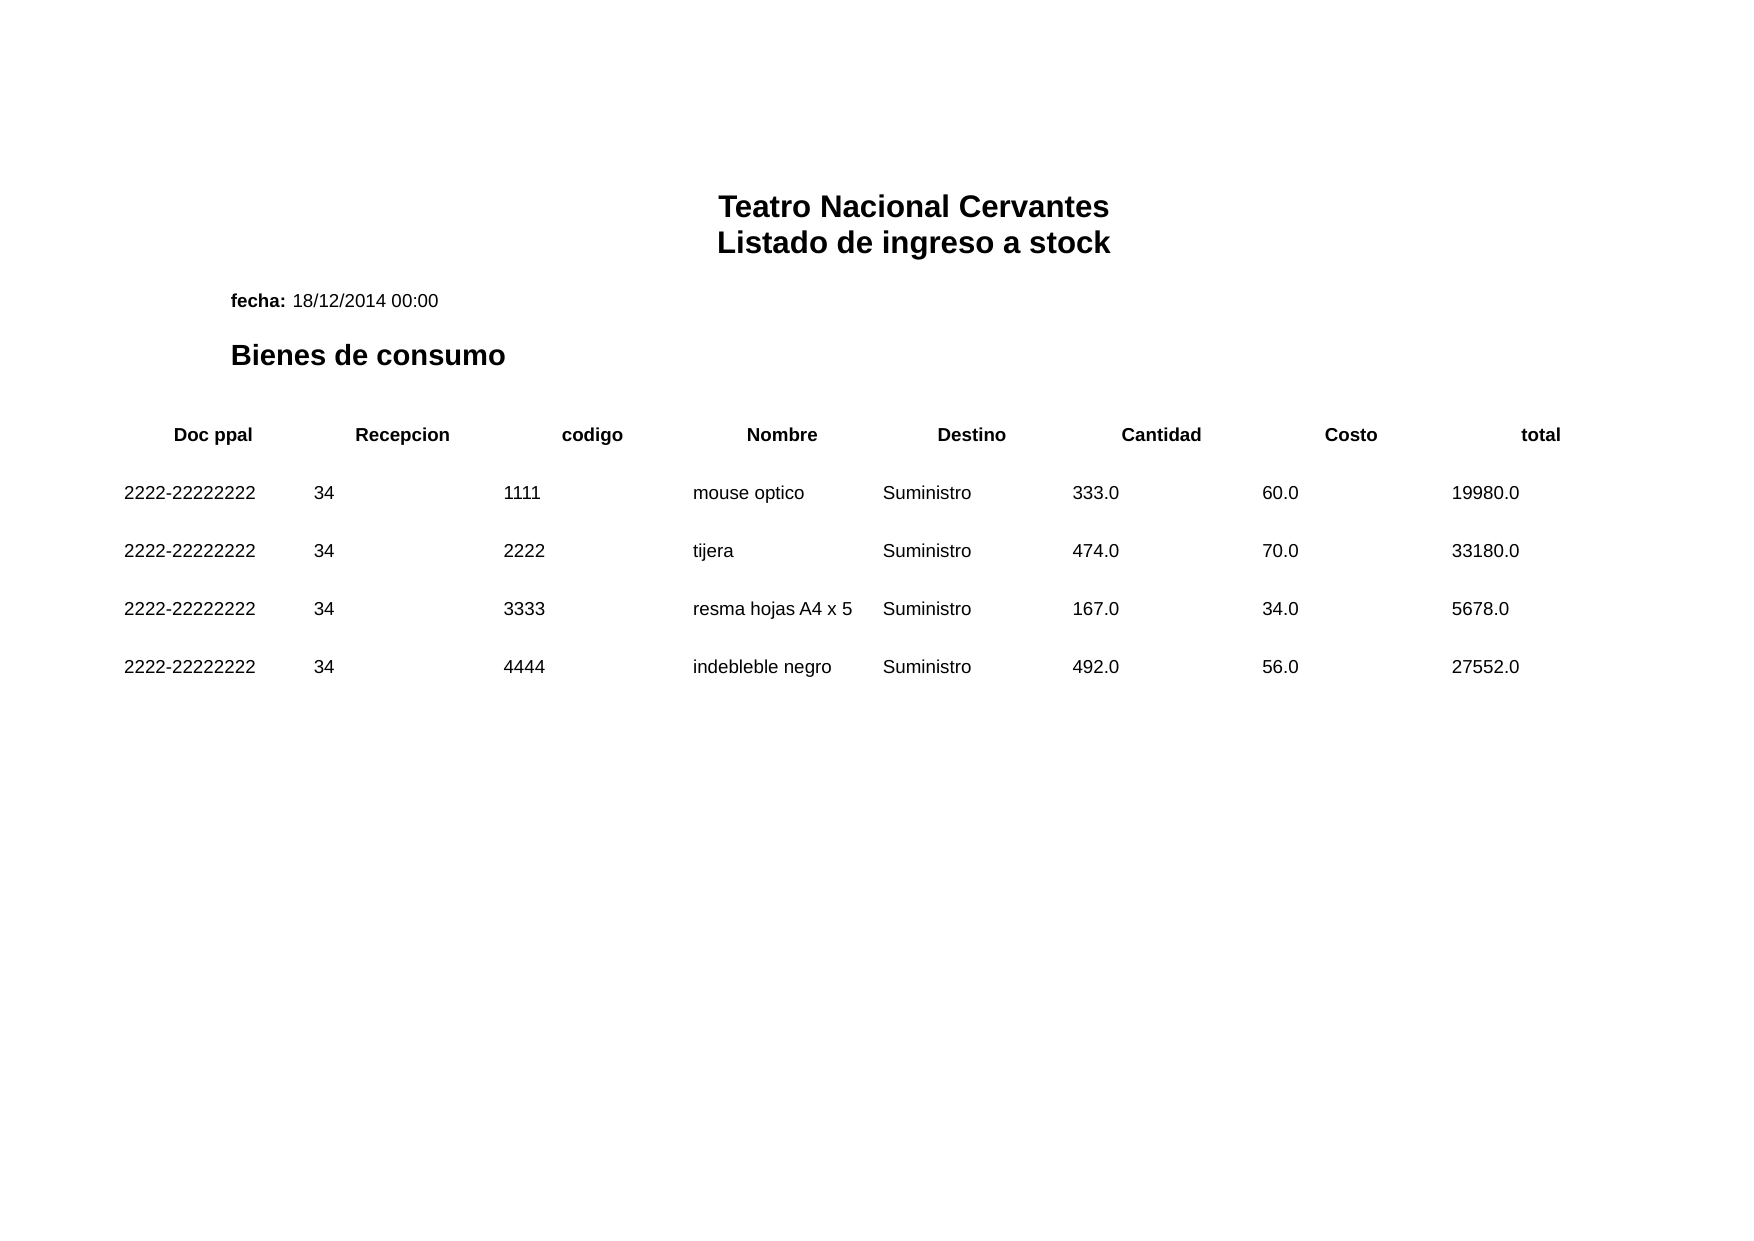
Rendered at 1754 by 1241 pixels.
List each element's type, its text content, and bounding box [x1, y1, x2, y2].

table_cell 56.0 [1256, 625, 1446, 683]
table_cell 19980.0 [1446, 451, 1636, 509]
table_header Doc ppal [118, 393, 308, 451]
text fecha: 18/12/2014 00:00 [118, 284, 1636, 313]
table_header Costo [1256, 393, 1446, 451]
text Teatro Nacional Cervantes [118, 188, 1636, 224]
table_cell 3333 [498, 567, 687, 625]
table_cell 4444 [498, 625, 687, 683]
table_header Cantidad [1067, 393, 1256, 451]
table_cell 34.0 [1256, 567, 1446, 625]
table_cell 167.0 [1067, 567, 1256, 625]
table_cell 492.0 [1067, 625, 1256, 683]
table_cell 34 [308, 567, 497, 625]
table_cell indebleble negro [687, 625, 877, 683]
table_cell 2222-22222222 [118, 625, 308, 683]
table_cell 5678.0 [1446, 567, 1636, 625]
table_cell Suministro [877, 625, 1067, 683]
table_cell mouse optico [687, 451, 877, 509]
table_cell 60.0 [1256, 451, 1446, 509]
table_header Recepcion [308, 393, 497, 451]
table_cell 474.0 [1067, 509, 1256, 567]
table_cell 2222-22222222 [118, 567, 308, 625]
table_cell 34 [308, 509, 497, 567]
table_cell Suministro [877, 451, 1067, 509]
table_cell 34 [308, 625, 497, 683]
table_cell 70.0 [1256, 509, 1446, 567]
table_cell 1111 [498, 451, 687, 509]
table_header Destino [877, 393, 1067, 451]
table_cell 27552.0 [1446, 625, 1636, 683]
table_cell tijera [687, 509, 877, 567]
table_cell 2222-22222222 [118, 451, 308, 509]
table_cell 2222-22222222 [118, 509, 308, 567]
table_header Nombre [687, 393, 877, 451]
text Listado de ingreso a stock [118, 224, 1636, 260]
table_cell Suministro [877, 567, 1067, 625]
table_cell resma hojas A4 x 5 [687, 567, 877, 625]
table_header total [1446, 393, 1636, 451]
text Bienes de consumo [231, 338, 1636, 372]
table_cell 333.0 [1067, 451, 1256, 509]
table_cell 34 [308, 451, 497, 509]
table_cell 33180.0 [1446, 509, 1636, 567]
table_cell Suministro [877, 509, 1067, 567]
table_cell 2222 [498, 509, 687, 567]
table_header codigo [498, 393, 687, 451]
